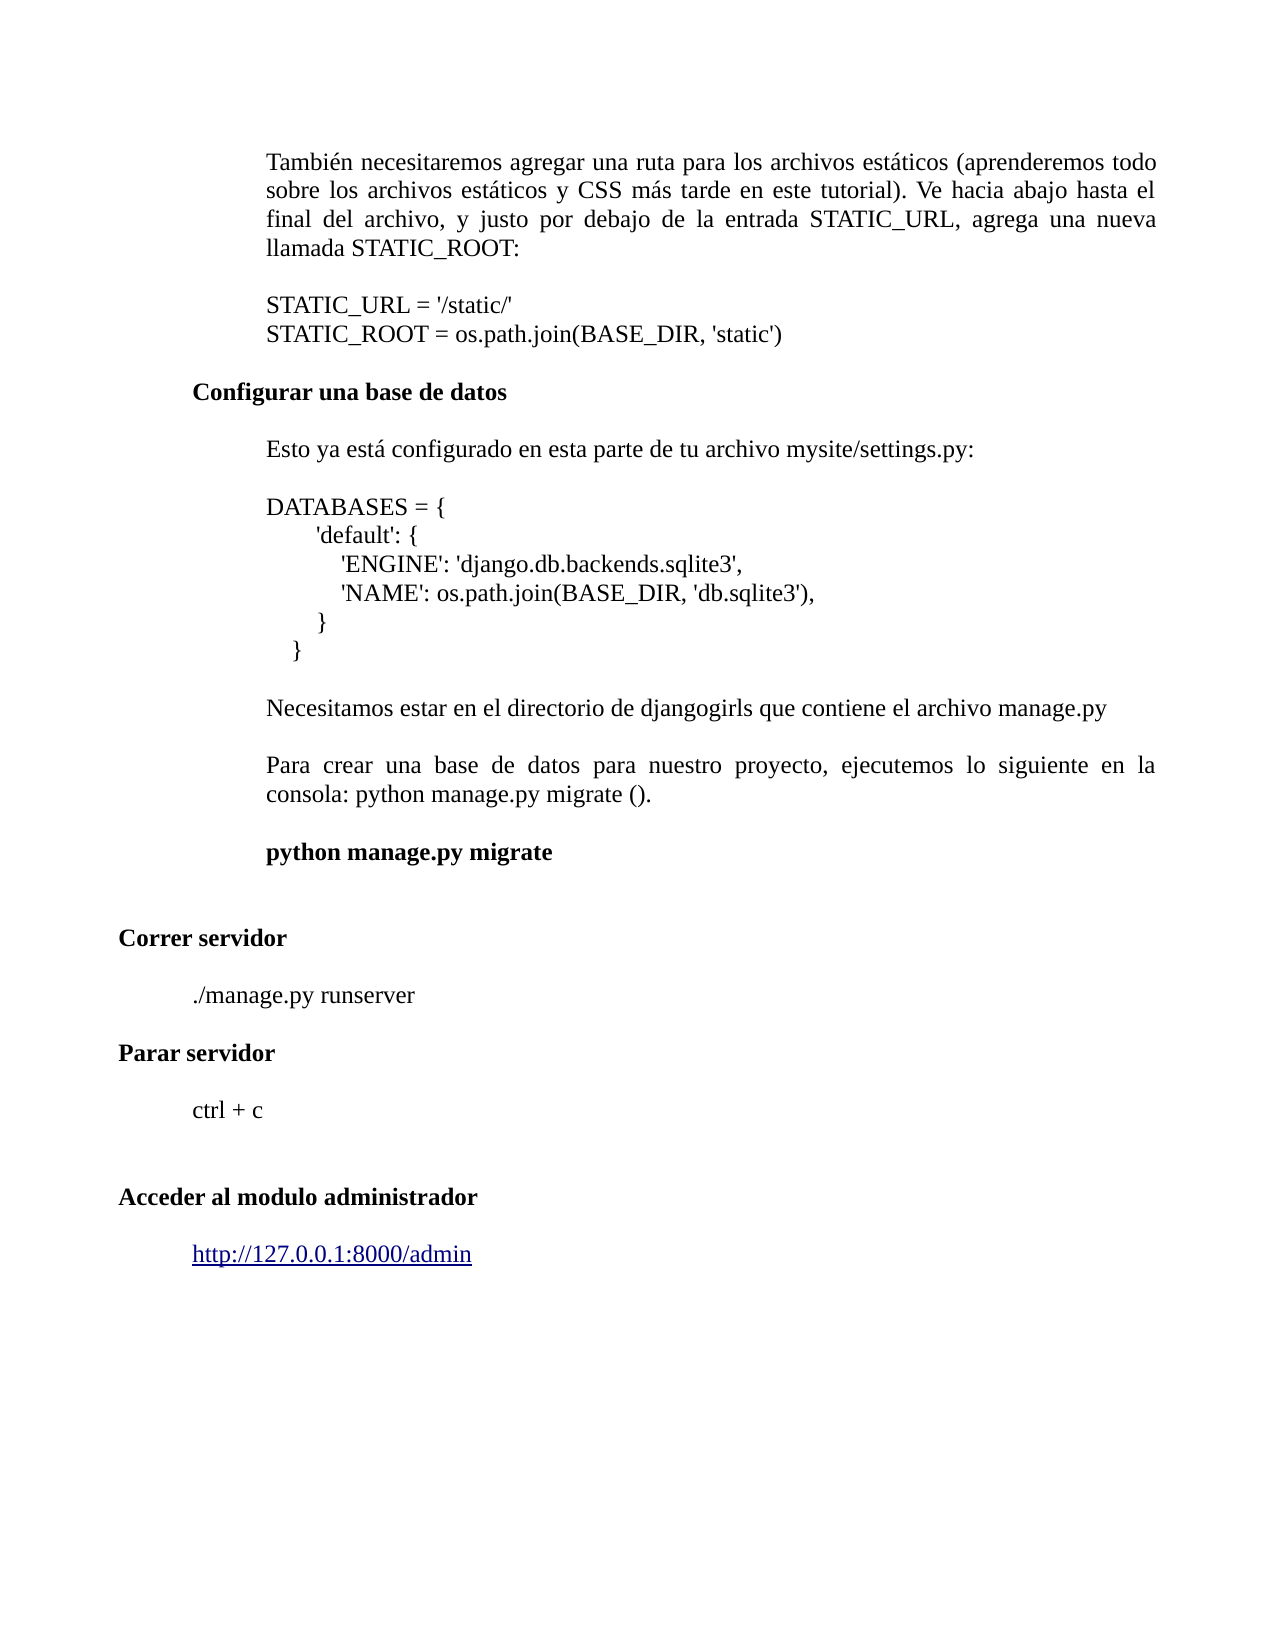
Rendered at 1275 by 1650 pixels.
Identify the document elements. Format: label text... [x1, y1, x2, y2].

text 'default': { [266, 521, 1157, 549]
text Correr servidor [118, 923, 1157, 952]
text STATIC_ROOT = os.path.join(BASE_DIR, 'static') [266, 319, 1157, 348]
text } [266, 636, 1157, 664]
text Para crear una base de datos para nuestro proyecto, ejecutemos lo siguiente en la consola: python manage.py migrate (). [266, 751, 1157, 808]
text Necesitamos estar en el directorio de djangogirls que contiene el archivo manage.py [266, 693, 1157, 722]
text ctrl + c [118, 1096, 1157, 1124]
text 'NAME': os.path.join(BASE_DIR, 'db.sqlite3'), [266, 578, 1157, 607]
text Parar servidor [118, 1038, 1157, 1067]
text http://127.0.0.1:8000/admin [118, 1239, 1157, 1268]
text } [266, 607, 1157, 636]
text STATIC_URL = '/static/' [266, 291, 1157, 319]
text Acceder al modulo administrador [118, 1182, 1157, 1211]
text ./manage.py runserver [118, 981, 1157, 1009]
text También necesitaremos agregar una ruta para los archivos estáticos (aprenderemos todo sobre los archivos estáticos y CSS más tarde en este tutorial). Ve hacia abajo hasta el final del archivo, y justo por debajo de la entrada STATIC_URL, agrega una nueva llamada STATIC_ROOT: [266, 147, 1157, 262]
text 'ENGINE': 'django.db.backends.sqlite3', [266, 549, 1157, 578]
text python manage.py migrate [118, 837, 1157, 866]
text Esto ya está configurado en esta parte de tu archivo mysite/settings.py: [266, 434, 1157, 463]
text Configurar una base de datos [118, 377, 1157, 406]
text DATABASES = { [266, 492, 1157, 521]
